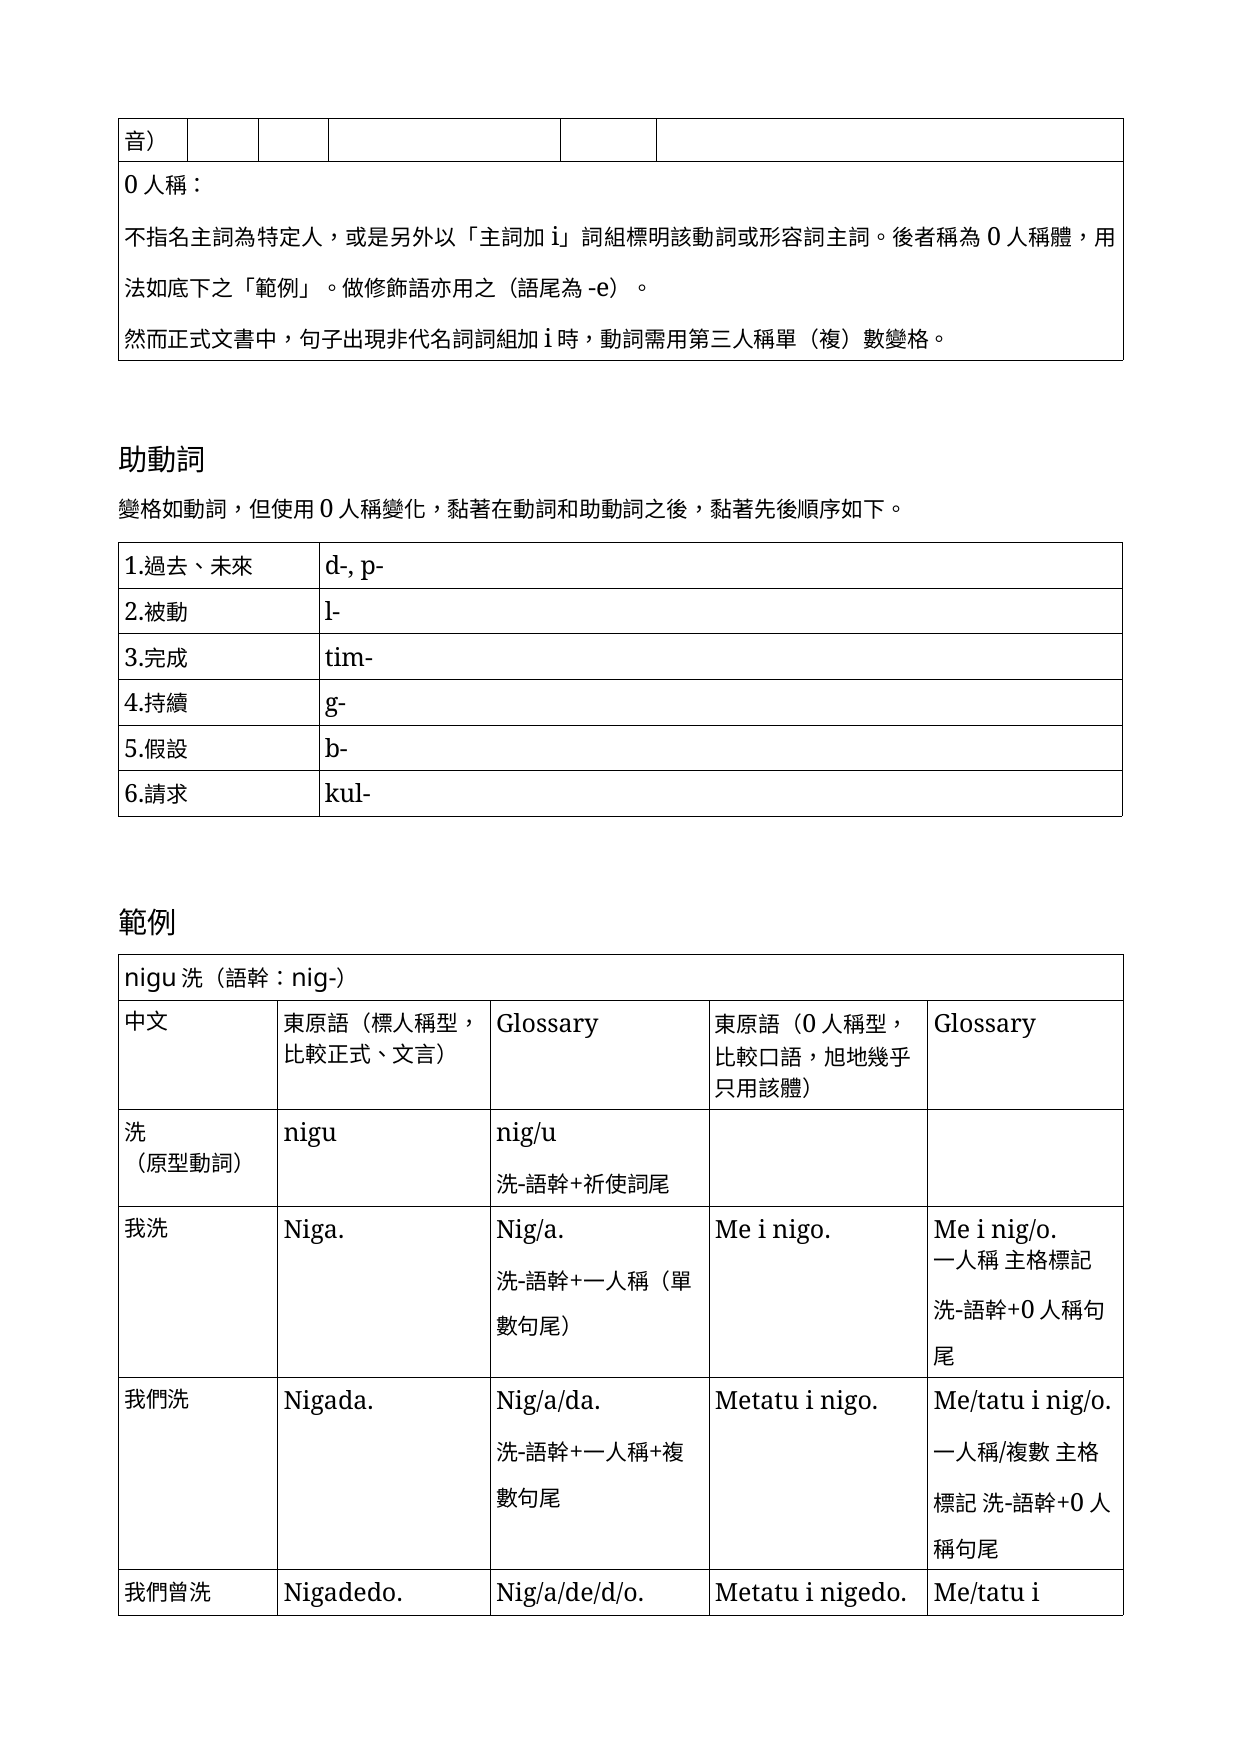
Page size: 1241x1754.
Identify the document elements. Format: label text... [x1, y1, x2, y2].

table_header nigu洗（語幹：nig-） [119, 955, 1123, 1000]
table_cell 東原語（標人稱型，比較正式、文言） [278, 1001, 490, 1109]
table_header d-, p- [320, 543, 1122, 588]
table_cell [259, 119, 328, 161]
table_cell 5.假設 [119, 726, 319, 770]
table_cell Me/tatu i [928, 1570, 1123, 1615]
table_cell [657, 119, 1123, 161]
subtitle 助動詞 [118, 436, 1122, 478]
table_cell Glossary [928, 1001, 1123, 1109]
table_cell b- [320, 726, 1122, 770]
table_cell Nigada. [278, 1378, 490, 1569]
table_cell [561, 119, 656, 161]
table_cell Me/tatu i nig/o. 一人稱/複數 主格標記 洗-語幹+0人稱句尾 [928, 1378, 1123, 1569]
table_cell Nig/a. 洗-語幹+一人稱（單數句尾） [491, 1207, 709, 1377]
table_header 1.過去、未來 [119, 543, 319, 588]
table_cell 3.完成 [119, 634, 319, 679]
table_cell 我們洗 [119, 1378, 277, 1569]
table_cell 洗 （原型動詞） [119, 1110, 277, 1206]
text 變格如動詞，但使用0人稱變化，黏著在動詞和助動詞之後，黏著先後順序如下。 [118, 491, 1122, 525]
table_cell kul- [320, 771, 1122, 816]
table_cell Nigadedo. [278, 1570, 490, 1615]
table_header [188, 119, 258, 161]
table_cell 音） [119, 119, 187, 161]
table_cell Metatu i nigo. [710, 1378, 927, 1569]
table_cell Nig/a/de/d/o. [491, 1570, 709, 1615]
table_cell 6.請求 [119, 771, 319, 816]
table_cell [928, 1110, 1123, 1206]
table_cell Glossary [491, 1001, 709, 1109]
table_cell l- [320, 589, 1122, 633]
table_cell 0人稱： 不指名主詞為特定人，或是另外以「主詞加i」詞組標明該動詞或形容詞主詞。後者稱為0人稱體，用法如底下之「範例」。做修飾語亦用之（語尾為 -e）。 然而正式文書中，句子出現非代名詞詞組加i時，動詞需用第三人稱單（複）數變格。 [119, 162, 1123, 360]
table_cell tim- [320, 634, 1122, 679]
table_cell 中文 [119, 1001, 277, 1109]
table_cell Metatu i nigedo. [710, 1570, 927, 1615]
subtitle 範例 [118, 899, 1122, 942]
table_cell 東原語（0人稱型，比較口語，旭地幾乎只用該體） [710, 1001, 927, 1109]
table_cell 我洗 [119, 1207, 277, 1377]
table_cell 4.持續 [119, 680, 319, 724]
table_cell nigu [278, 1110, 490, 1206]
table_cell [710, 1110, 927, 1206]
table_cell Me i nig/o. 一人稱 主格標記 洗-語幹+0人稱句尾 [928, 1207, 1123, 1377]
table_cell [329, 119, 560, 161]
table_cell Nig/a/da. 洗-語幹+一人稱+複數句尾 [491, 1378, 709, 1569]
table_cell 我們曾洗 [119, 1570, 277, 1615]
table_cell g- [320, 680, 1122, 724]
table_cell nig/u 洗-語幹+祈使詞尾 [491, 1110, 709, 1206]
table_cell Me i nigo. [710, 1207, 927, 1377]
table_cell Niga. [278, 1207, 490, 1377]
table_cell 2.被動 [119, 589, 319, 633]
